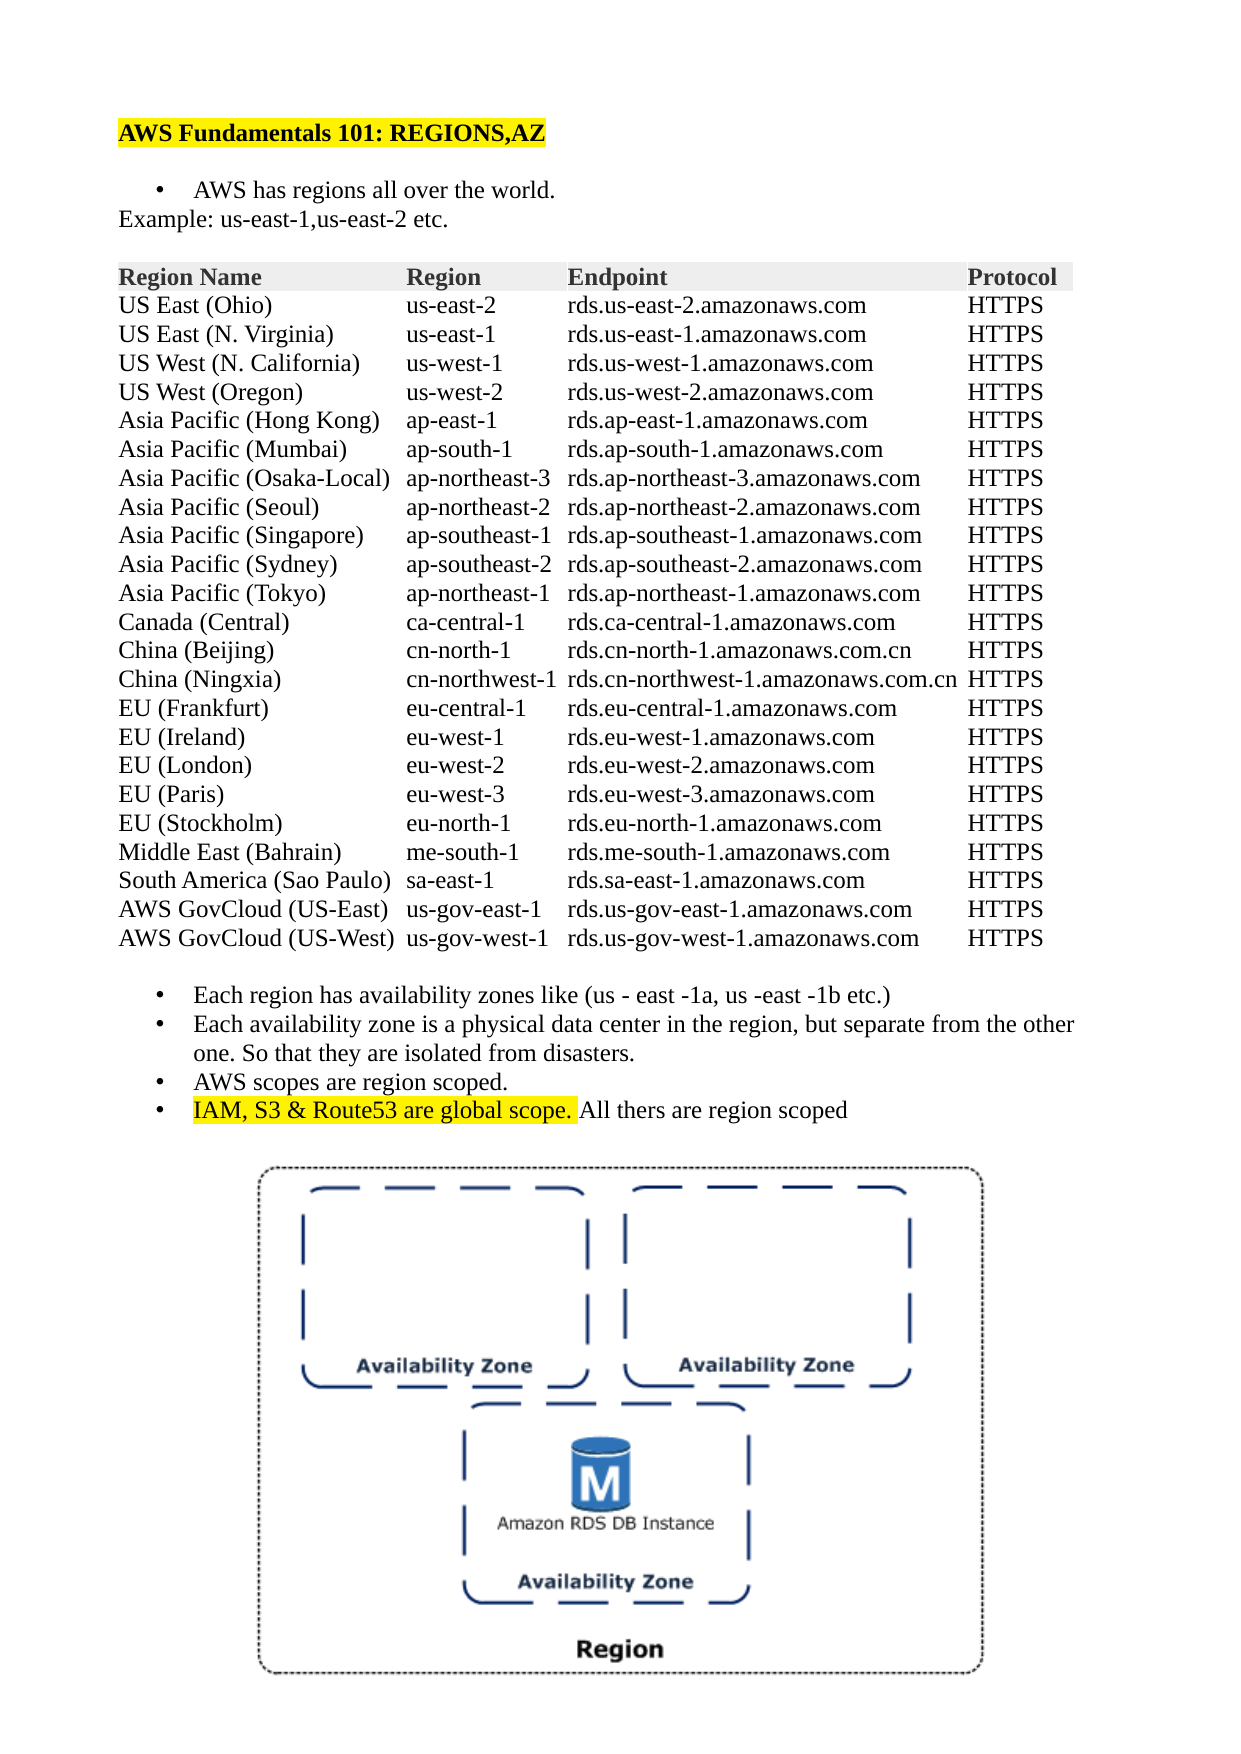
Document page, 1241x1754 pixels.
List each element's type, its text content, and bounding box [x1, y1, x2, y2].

table_cell rds.us-gov-west-1.amazonaws.com [568, 923, 967, 952]
table_cell US East (N. Virginia) [118, 319, 406, 348]
table_cell us-gov-east-1 [406, 894, 567, 923]
table_cell sa-east-1 [406, 866, 567, 894]
table_cell Asia Pacific (Osaka-Local) [118, 463, 406, 492]
list IAM, S3 & Route53 are global scope. All thers are region scoped [156, 1096, 1122, 1124]
table_cell cn-northwest-1 [406, 664, 567, 693]
table_cell rds.eu-west-1.amazonaws.com [568, 722, 967, 751]
table_cell HTTPS [968, 693, 1073, 722]
table_cell HTTPS [968, 549, 1073, 578]
table_cell rds.ap-south-1.amazonaws.com [568, 434, 967, 463]
table_cell Asia Pacific (Singapore) [118, 521, 406, 549]
table_cell China (Beijing) [118, 636, 406, 664]
list Each region has availability zones like (us - east -1a, us -east -1b etc.) [156, 981, 1122, 1009]
table_cell rds.ap-northeast-2.amazonaws.com [568, 492, 967, 521]
table_cell EU (Ireland) [118, 722, 406, 751]
list Each availability zone is a physical data center in the region, but separate from the other one. So that they are isolated from disasters. [156, 1009, 1122, 1067]
table_cell Middle East (Bahrain) [118, 837, 406, 866]
table_header Region [406, 262, 567, 291]
table_cell HTTPS [968, 492, 1073, 521]
table_cell rds.ap-east-1.amazonaws.com [568, 406, 967, 434]
table_cell HTTPS [968, 291, 1073, 319]
table_cell rds.us-east-1.amazonaws.com [568, 319, 967, 348]
table_header Protocol [968, 262, 1073, 291]
table_cell AWS GovCloud (US-East) [118, 894, 406, 923]
table_cell ap-northeast-1 [406, 578, 567, 607]
table_cell rds.cn-north-1.amazonaws.com.cn [568, 636, 967, 664]
table_cell rds.me-south-1.amazonaws.com [568, 837, 967, 866]
table_header Region Name [118, 262, 406, 291]
list AWS scopes are region scoped. [156, 1067, 1122, 1096]
table_cell ap-northeast-3 [406, 463, 567, 492]
table_cell rds.ap-northeast-1.amazonaws.com [568, 578, 967, 607]
table_cell us-gov-west-1 [406, 923, 567, 952]
table_cell EU (Paris) [118, 779, 406, 808]
table_cell US West (Oregon) [118, 377, 406, 406]
table_cell rds.cn-northwest-1.amazonaws.com.cn [568, 664, 967, 693]
table_cell rds.sa-east-1.amazonaws.com [568, 866, 967, 894]
table_cell US West (N. California) [118, 348, 406, 377]
table_cell HTTPS [968, 463, 1073, 492]
table_cell HTTPS [968, 377, 1073, 406]
table_cell rds.ca-central-1.amazonaws.com [568, 607, 967, 636]
table_cell EU (London) [118, 751, 406, 779]
table_cell HTTPS [968, 894, 1073, 923]
table_cell Asia Pacific (Sydney) [118, 549, 406, 578]
picture [242, 1153, 999, 1691]
table_cell eu-west-3 [406, 779, 567, 808]
table_cell us-east-2 [406, 291, 567, 319]
text AWS Fundamentals 101: REGIONS,AZ [118, 118, 1122, 147]
table_cell HTTPS [968, 866, 1073, 894]
table_cell Asia Pacific (Seoul) [118, 492, 406, 521]
table_cell eu-central-1 [406, 693, 567, 722]
list AWS has regions all over the world. [156, 176, 1122, 204]
table_cell HTTPS [968, 808, 1073, 837]
table_cell Asia Pacific (Hong Kong) [118, 406, 406, 434]
table_header Endpoint [568, 262, 967, 291]
text Example: us-east-1,us-east-2 etc. [118, 204, 1122, 233]
table_cell rds.us-west-2.amazonaws.com [568, 377, 967, 406]
table_cell ap-northeast-2 [406, 492, 567, 521]
table_cell us-west-2 [406, 377, 567, 406]
table_cell China (Ningxia) [118, 664, 406, 693]
table_cell HTTPS [968, 923, 1073, 952]
table_cell us-east-1 [406, 319, 567, 348]
table_cell US East (Ohio) [118, 291, 406, 319]
table_cell rds.ap-southeast-1.amazonaws.com [568, 521, 967, 549]
table_cell HTTPS [968, 521, 1073, 549]
table_cell rds.us-gov-east-1.amazonaws.com [568, 894, 967, 923]
table_cell AWS GovCloud (US-West) [118, 923, 406, 952]
table_cell HTTPS [968, 779, 1073, 808]
table_cell EU (Stockholm) [118, 808, 406, 837]
table_cell HTTPS [968, 348, 1073, 377]
table_cell ap-south-1 [406, 434, 567, 463]
table_cell ca-central-1 [406, 607, 567, 636]
table_cell rds.us-west-1.amazonaws.com [568, 348, 967, 377]
table_cell eu-west-1 [406, 722, 567, 751]
table_cell ap-southeast-1 [406, 521, 567, 549]
table_cell HTTPS [968, 751, 1073, 779]
table_cell EU (Frankfurt) [118, 693, 406, 722]
table_cell rds.us-east-2.amazonaws.com [568, 291, 967, 319]
table_cell HTTPS [968, 722, 1073, 751]
table_cell South America (Sao Paulo) [118, 866, 406, 894]
table_cell me-south-1 [406, 837, 567, 866]
table_cell HTTPS [968, 837, 1073, 866]
table_cell Canada (Central) [118, 607, 406, 636]
table_cell rds.eu-central-1.amazonaws.com [568, 693, 967, 722]
table_cell ap-east-1 [406, 406, 567, 434]
table_cell rds.eu-north-1.amazonaws.com [568, 808, 967, 837]
table_cell eu-west-2 [406, 751, 567, 779]
table_cell us-west-1 [406, 348, 567, 377]
table_cell Asia Pacific (Tokyo) [118, 578, 406, 607]
table_cell rds.eu-west-3.amazonaws.com [568, 779, 967, 808]
table_cell rds.ap-southeast-2.amazonaws.com [568, 549, 967, 578]
table_cell Asia Pacific (Mumbai) [118, 434, 406, 463]
table_cell HTTPS [968, 578, 1073, 607]
table_cell HTTPS [968, 607, 1073, 636]
table_cell HTTPS [968, 319, 1073, 348]
table_cell ap-southeast-2 [406, 549, 567, 578]
table_cell HTTPS [968, 406, 1073, 434]
table_cell rds.ap-northeast-3.amazonaws.com [568, 463, 967, 492]
table_cell HTTPS [968, 636, 1073, 664]
table_cell rds.eu-west-2.amazonaws.com [568, 751, 967, 779]
table_cell HTTPS [968, 664, 1073, 693]
table_cell cn-north-1 [406, 636, 567, 664]
table_cell eu-north-1 [406, 808, 567, 837]
table_cell HTTPS [968, 434, 1073, 463]
